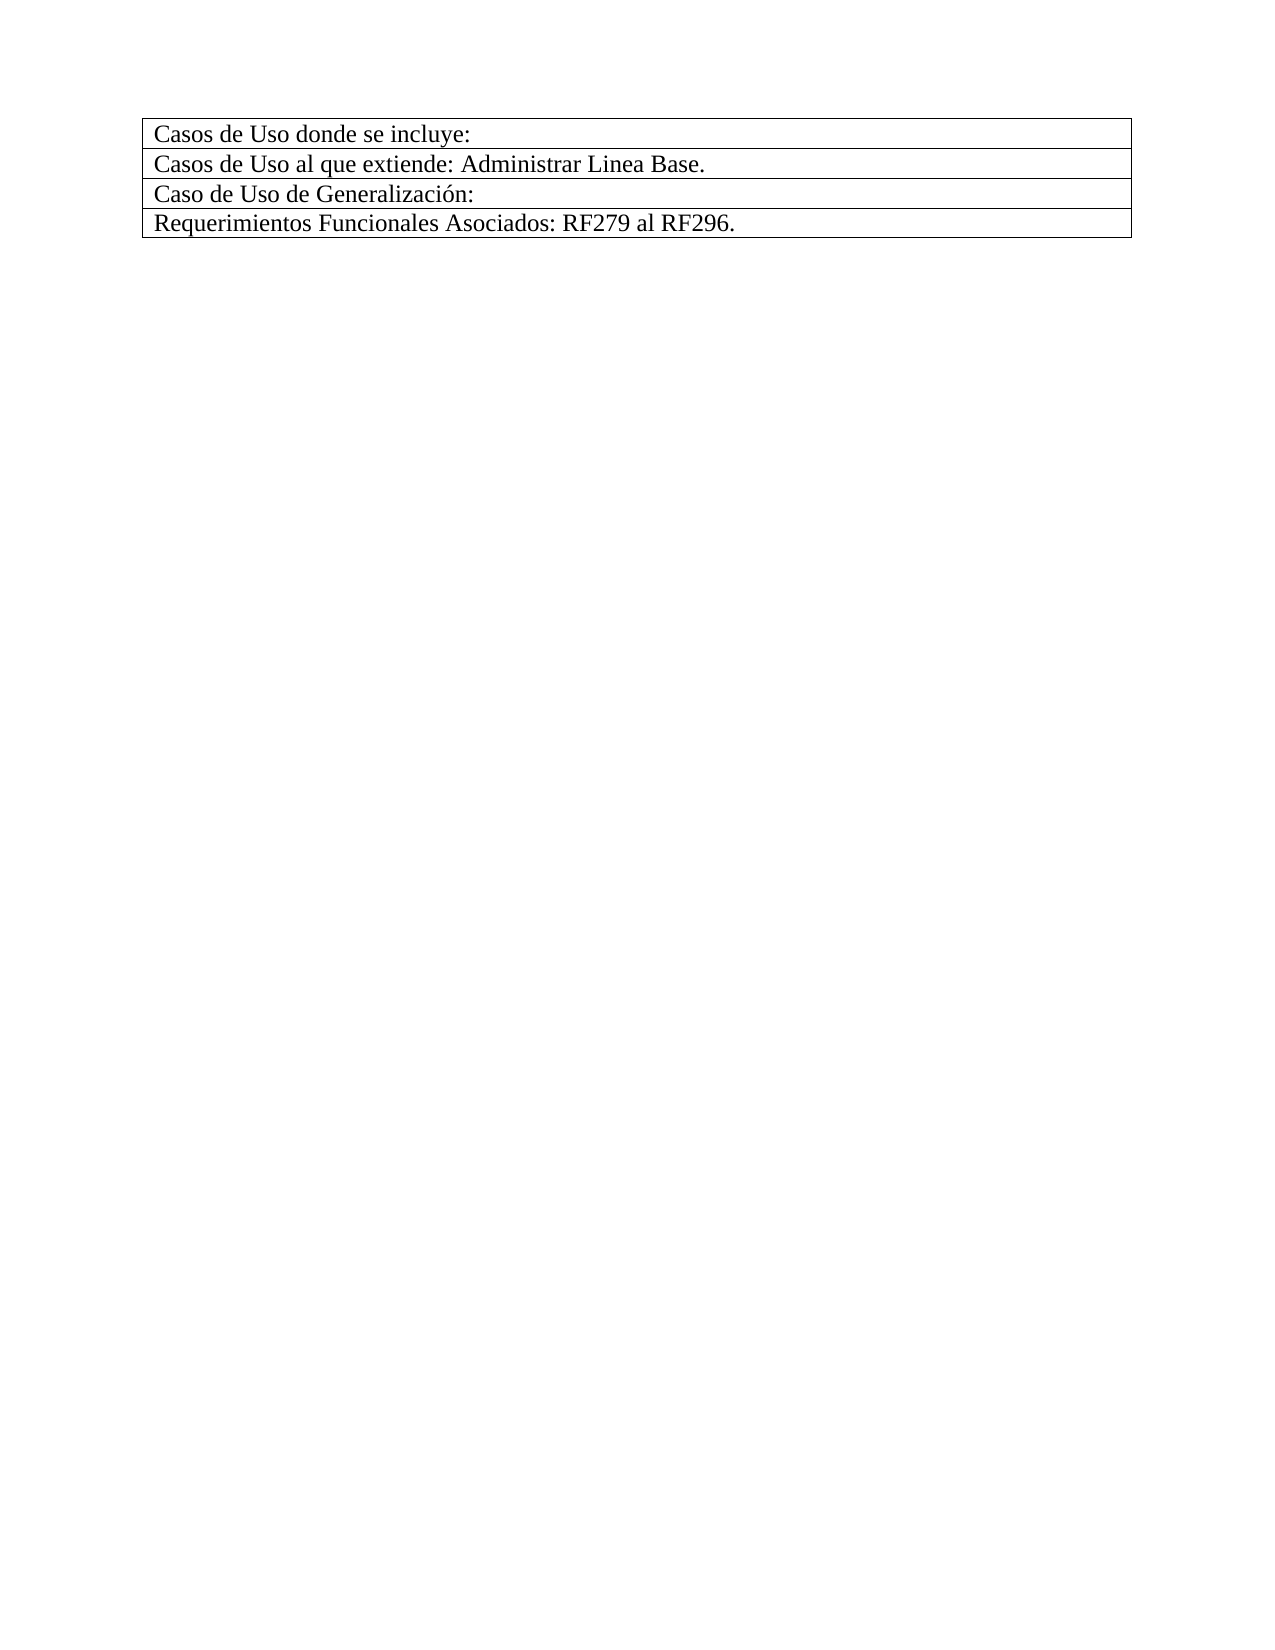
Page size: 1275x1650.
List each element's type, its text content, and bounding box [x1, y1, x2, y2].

table_cell Requerimientos Funcionales Asociados: RF279 al RF296. [143, 209, 1131, 237]
table_cell Casos de Uso al que extiende: Administrar Linea Base. [143, 149, 1131, 178]
table_cell Caso de Uso de Generalización: [143, 179, 1131, 207]
table_cell Casos de Uso donde se incluye: [143, 119, 1131, 148]
